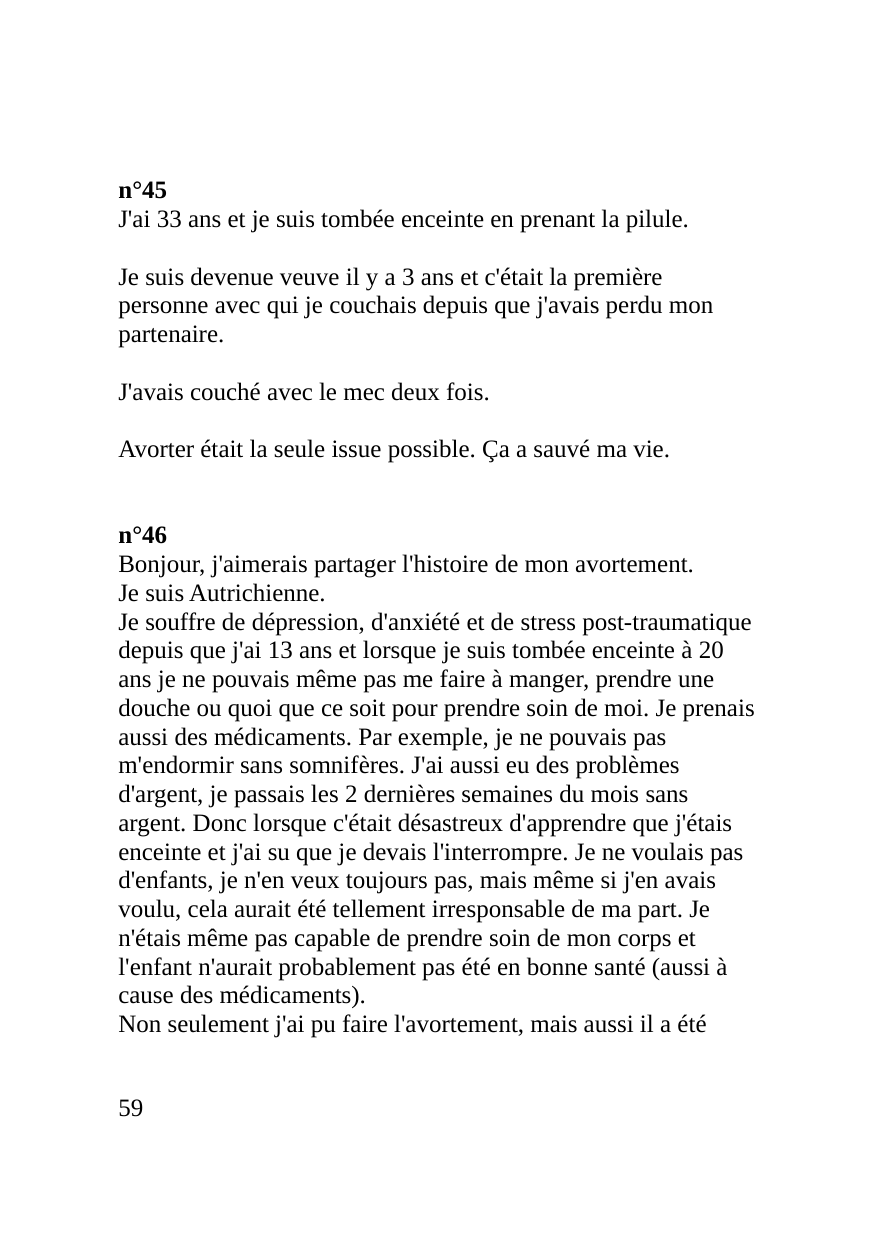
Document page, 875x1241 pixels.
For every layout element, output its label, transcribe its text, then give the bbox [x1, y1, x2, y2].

text n°46 [118, 521, 756, 549]
text Non seulement j'ai pu faire l'avortement, mais aussi il a été [118, 1009, 756, 1038]
text Avorter était la seule issue possible. Ça a sauvé ma vie. [118, 434, 756, 463]
text Je suis Autrichienne. [118, 578, 756, 607]
text Je suis devenue veuve il y a 3 ans et c'était la première personne avec qui je couchais depuis que j'avais perdu mon partenaire. [118, 262, 756, 348]
text J'avais couché avec le mec deux fois. [118, 377, 756, 406]
text J'ai 33 ans et je suis tombée enceinte en prenant la pilule. [118, 204, 756, 233]
text Bonjour, j'aimerais partager l'histoire de mon avortement. [118, 549, 756, 578]
text n°45 [118, 176, 756, 204]
text Je souffre de dépression, d'anxiété et de stress post-traumatique depuis que j'ai 13 ans et lorsque je suis tombée enceinte à 20 ans je ne pouvais même pas me faire à manger, prendre une douche ou quoi que ce soit pour prendre soin de moi. Je prenais aussi des médicaments. Par exemple, je ne pouvais pas m'endormir sans somnifères. J'ai aussi eu des problèmes d'argent, je passais les 2 dernières semaines du mois sans argent. Donc lorsque c'était désastreux d'apprendre que j'étais enceinte et j'ai su que je devais l'interrompre. Je ne voulais pas d'enfants, je n'en veux toujours pas, mais même si j'en avais voulu, cela aurait été tellement irresponsable de ma part. Je n'étais même pas capable de prendre soin de mon corps et l'enfant n'aurait probablement pas été en bonne santé (aussi à cause des médicaments). [118, 607, 756, 1009]
